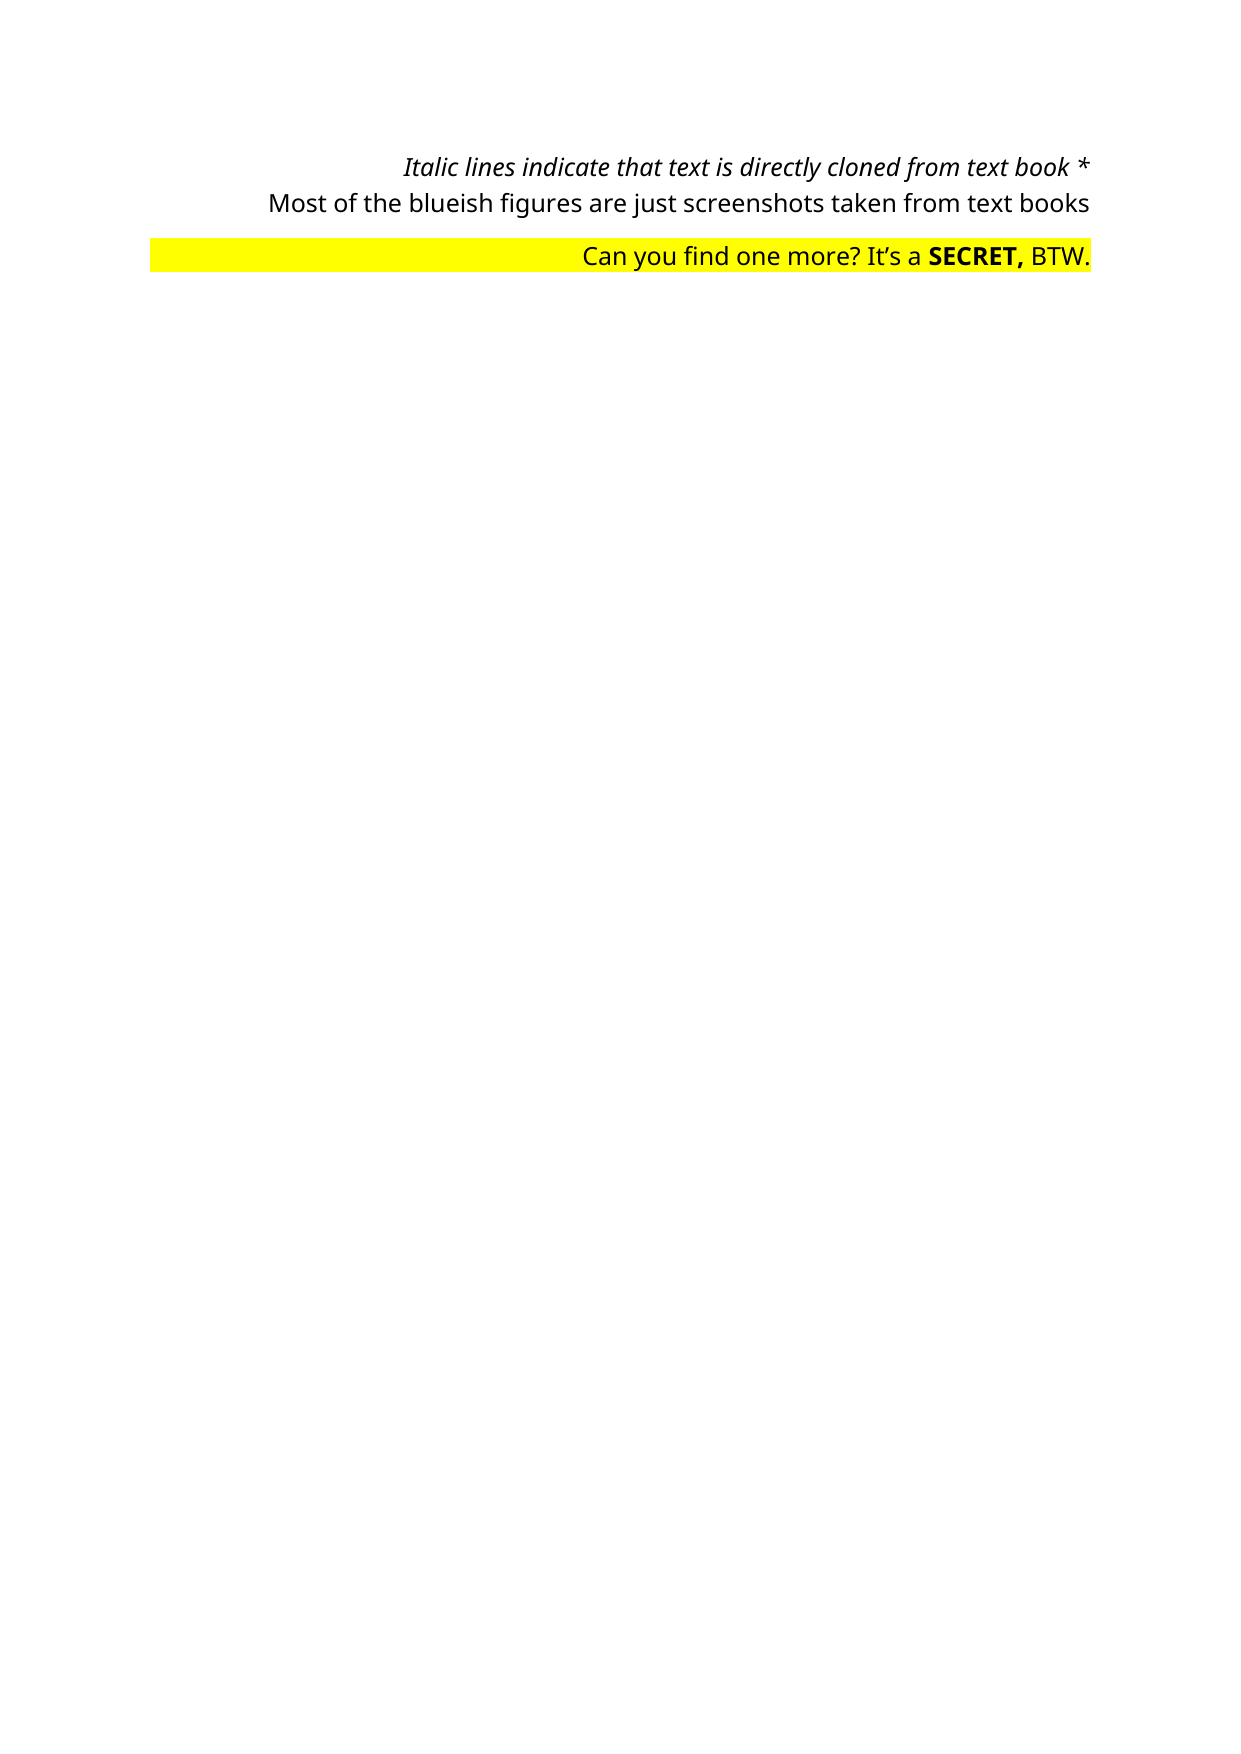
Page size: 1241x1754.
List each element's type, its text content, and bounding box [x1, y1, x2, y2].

text Italic lines indicate that text is directly cloned from text book * Most of the blueish figures are just screenshots taken from text books [150, 150, 1091, 220]
text Can you find one more? It’s a SECRET, BTW. [150, 238, 1091, 272]
